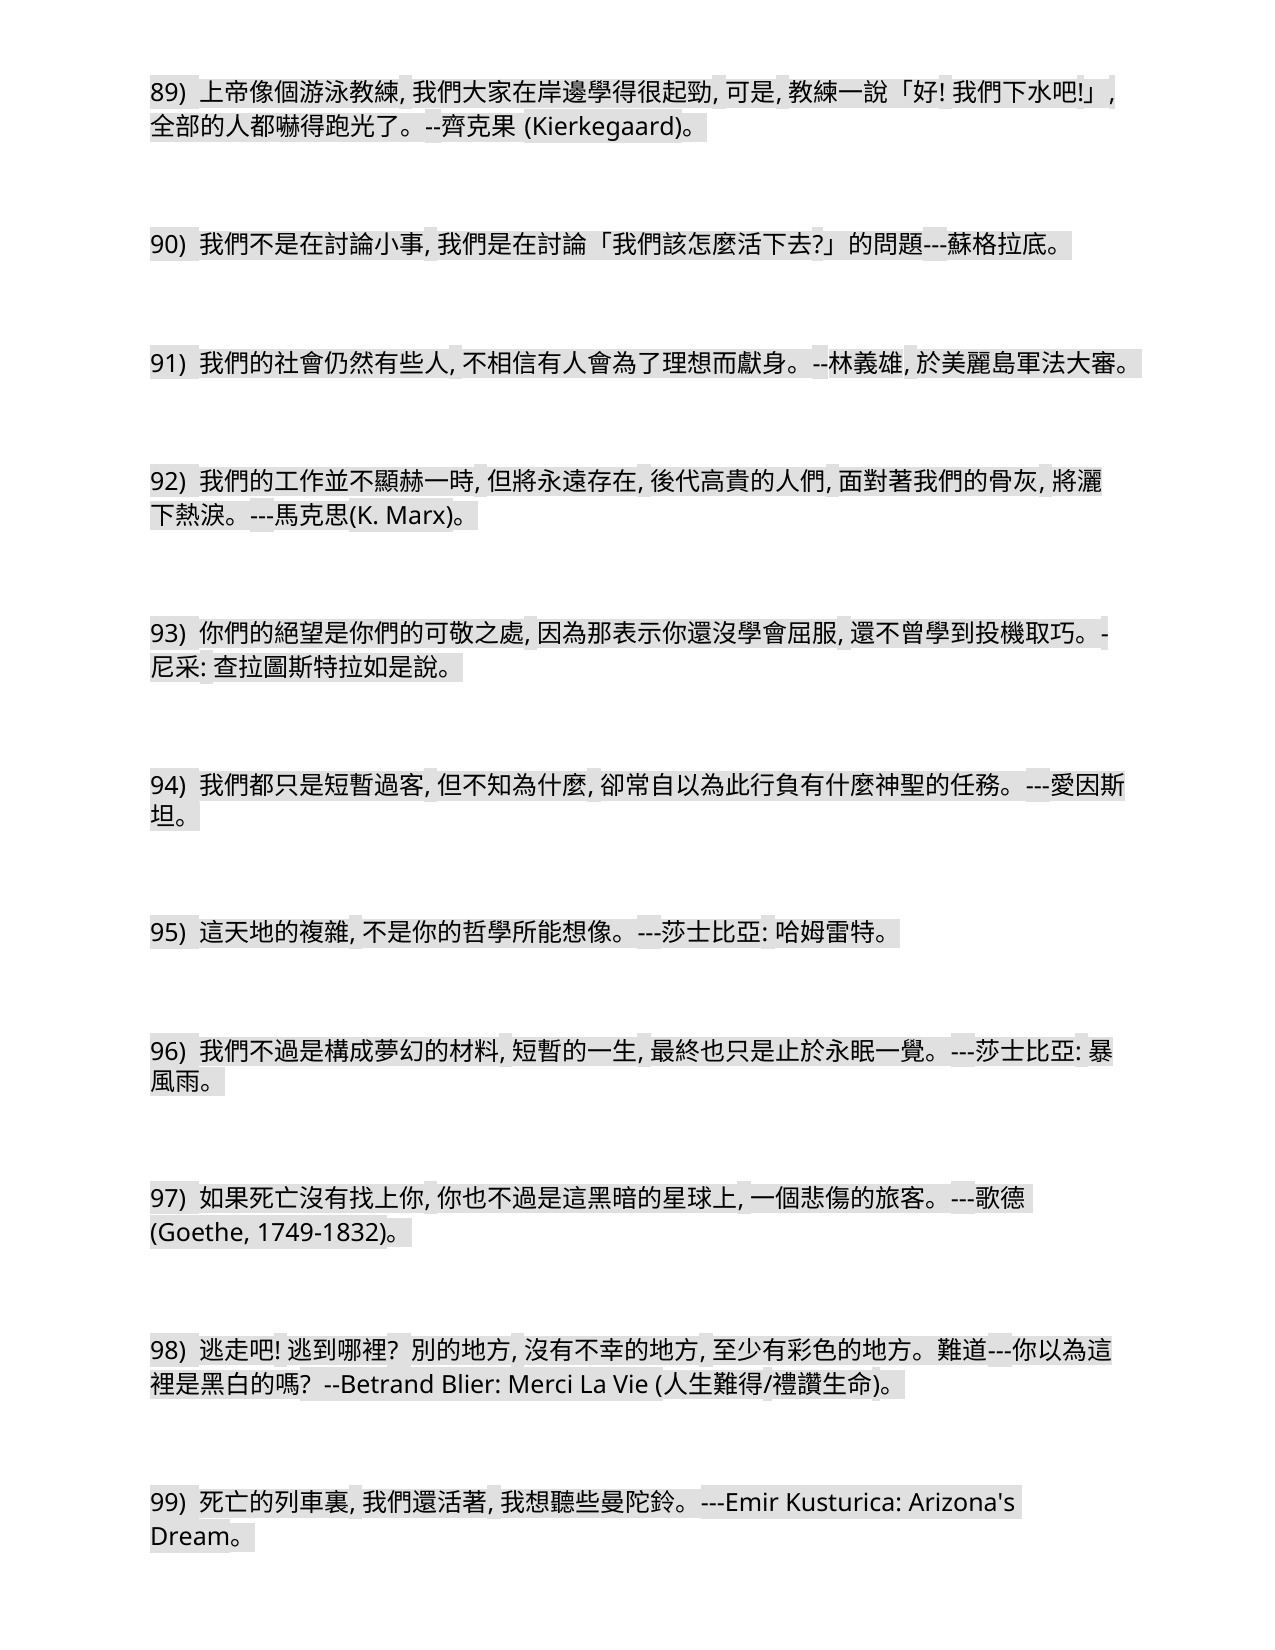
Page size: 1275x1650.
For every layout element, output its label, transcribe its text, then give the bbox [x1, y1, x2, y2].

text 99) 死亡的列車裏, 我們還活著, 我想聽些曼陀鈴。---Emir Kusturica: Arizona's Dream。 [150, 1485, 1125, 1553]
text 90) 我們不是在討論小事, 我們是在討論「我們該怎麼活下去?」的問題---蘇格拉底。 [150, 227, 1125, 261]
text 96) 我們不過是構成夢幻的材料, 短暫的一生, 最終也只是止於永眠一覺。---莎士比亞: 暴風雨。 [150, 1033, 1125, 1096]
text 98) 逃走吧! 逃到哪裡? 別的地方, 沒有不幸的地方, 至少有彩色的地方。難道---你以為這裡是黑白的嗎? --Betrand Blier: Merci La Vie (人生難得/禮讚生命)。 [150, 1333, 1125, 1401]
text 97) 如果死亡沒有找上你, 你也不過是這黑暗的星球上, 一個悲傷的旅客。---歌德 (Goethe, 1749-1832)。 [150, 1181, 1125, 1249]
text 95) 這天地的複雜, 不是你的哲學所能想像。---莎士比亞: 哈姆雷特。 [150, 915, 1125, 949]
text 93) 你們的絕望是你們的可敬之處, 因為那表示你還沒學會屈服, 還不曾學到投機取巧。-尼采: 查拉圖斯特拉如是說。 [150, 616, 1125, 684]
text 91) 我們的社會仍然有些人, 不相信有人會為了理想而獻身。--林義雄, 於美麗島軍法大審。 [150, 345, 1125, 379]
text 94) 我們都只是短暫過客, 但不知為什麼, 卻常自以為此行負有什麼神聖的任務。---愛因斯坦。 [150, 768, 1125, 831]
text 92) 我們的工作並不顯赫一時, 但將永遠存在, 後代高貴的人們, 面對著我們的骨灰, 將灑下熱淚。---馬克思(K. Marx)。 [150, 463, 1125, 532]
text 89) 上帝像個游泳教練, 我們大家在岸邊學得很起勁, 可是, 教練一說「好! 我們下水吧!」,全部的人都嚇得跑光了。--齊克果 (Kierkegaard)。 [150, 75, 1125, 143]
